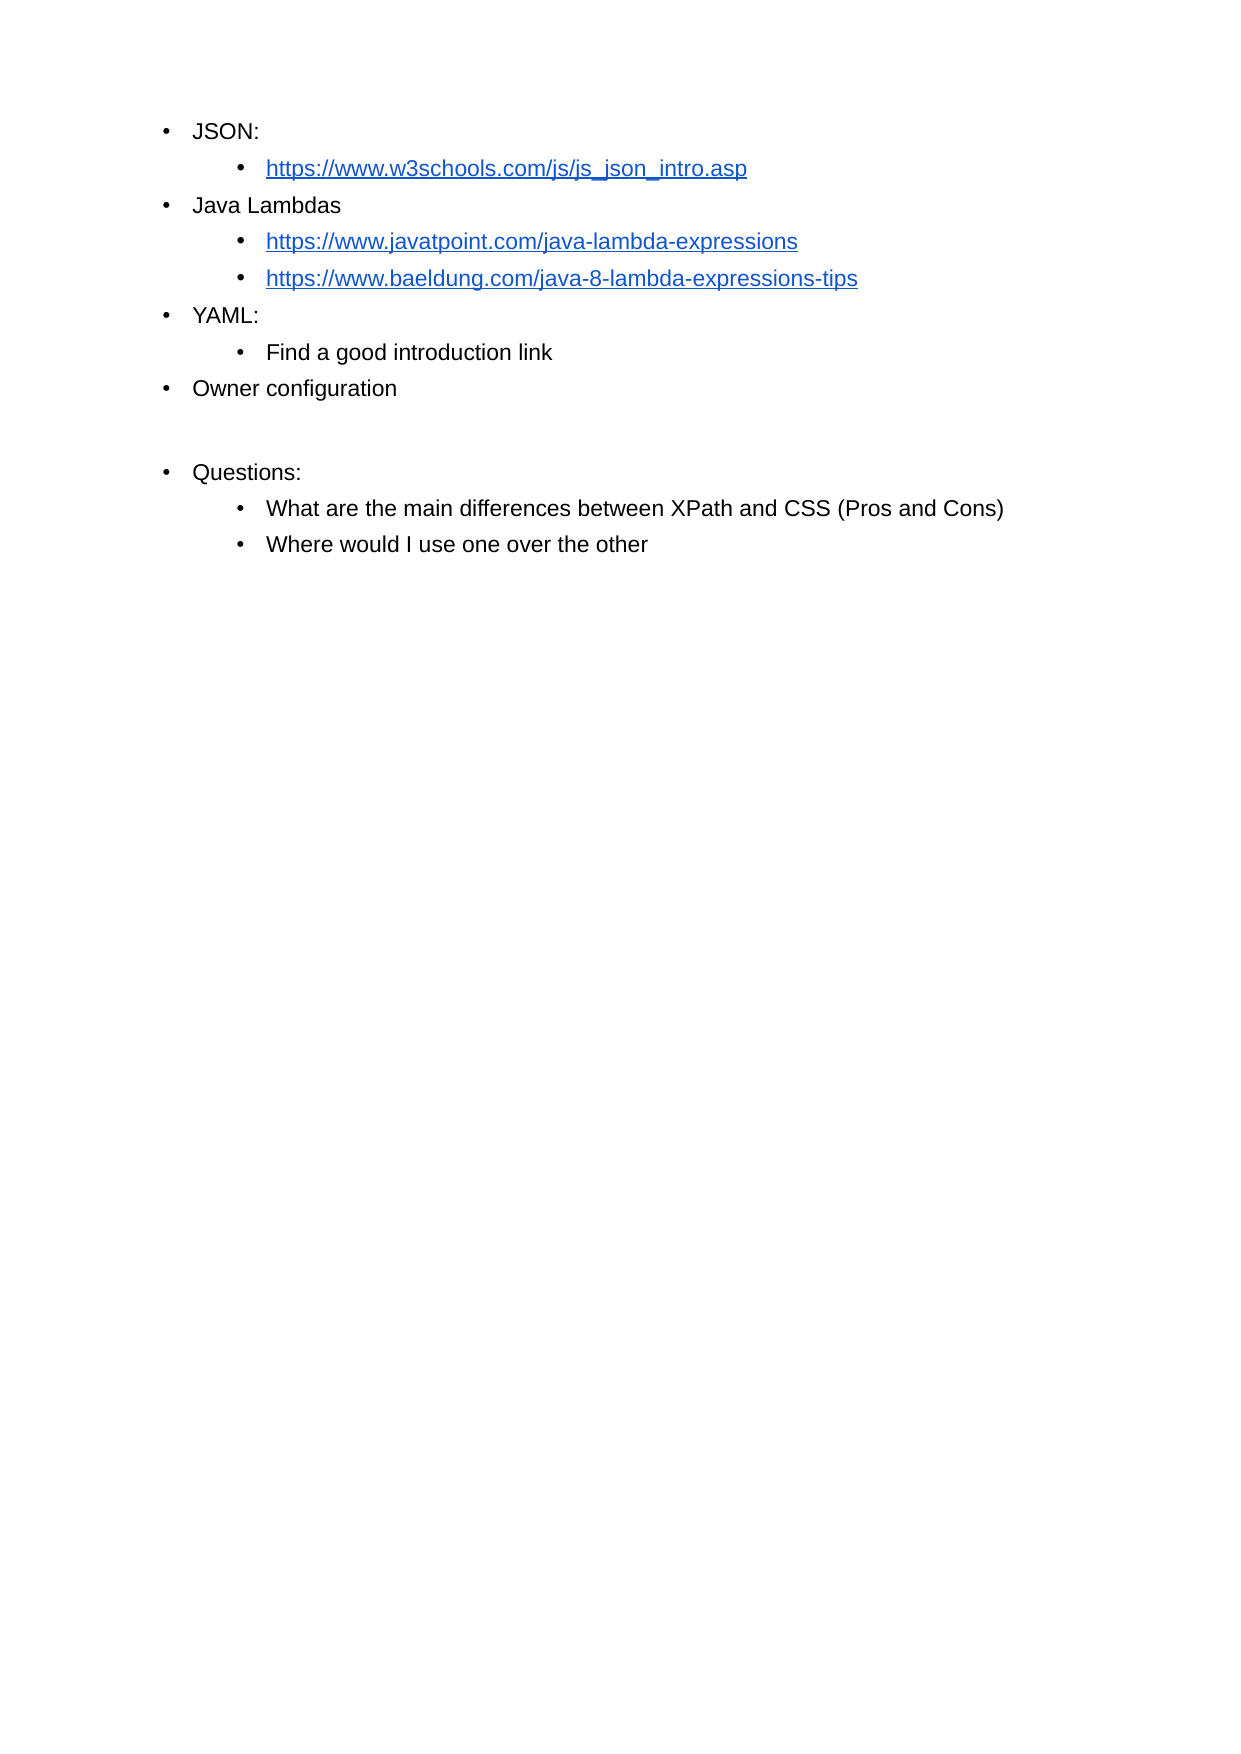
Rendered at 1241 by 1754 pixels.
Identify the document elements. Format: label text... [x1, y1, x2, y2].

list Where would I use one over the other [236, 531, 1122, 558]
list YAML: [162, 302, 1122, 328]
list https://www.baeldung.com/java-8-lambda-expressions-tips [236, 265, 1122, 292]
list What are the main differences between XPath and CSS (Pros and Cons) [236, 495, 1122, 521]
list https://www.w3schools.com/js/js_json_intro.asp [236, 154, 1122, 181]
list Find a good introduction link [236, 338, 1122, 365]
list Java Lambdas [162, 192, 1122, 218]
list https://www.javatpoint.com/java-lambda-expressions [236, 228, 1122, 255]
list Questions: [162, 459, 1122, 485]
list JSON: [162, 118, 1122, 144]
list Owner configuration [162, 375, 1122, 401]
